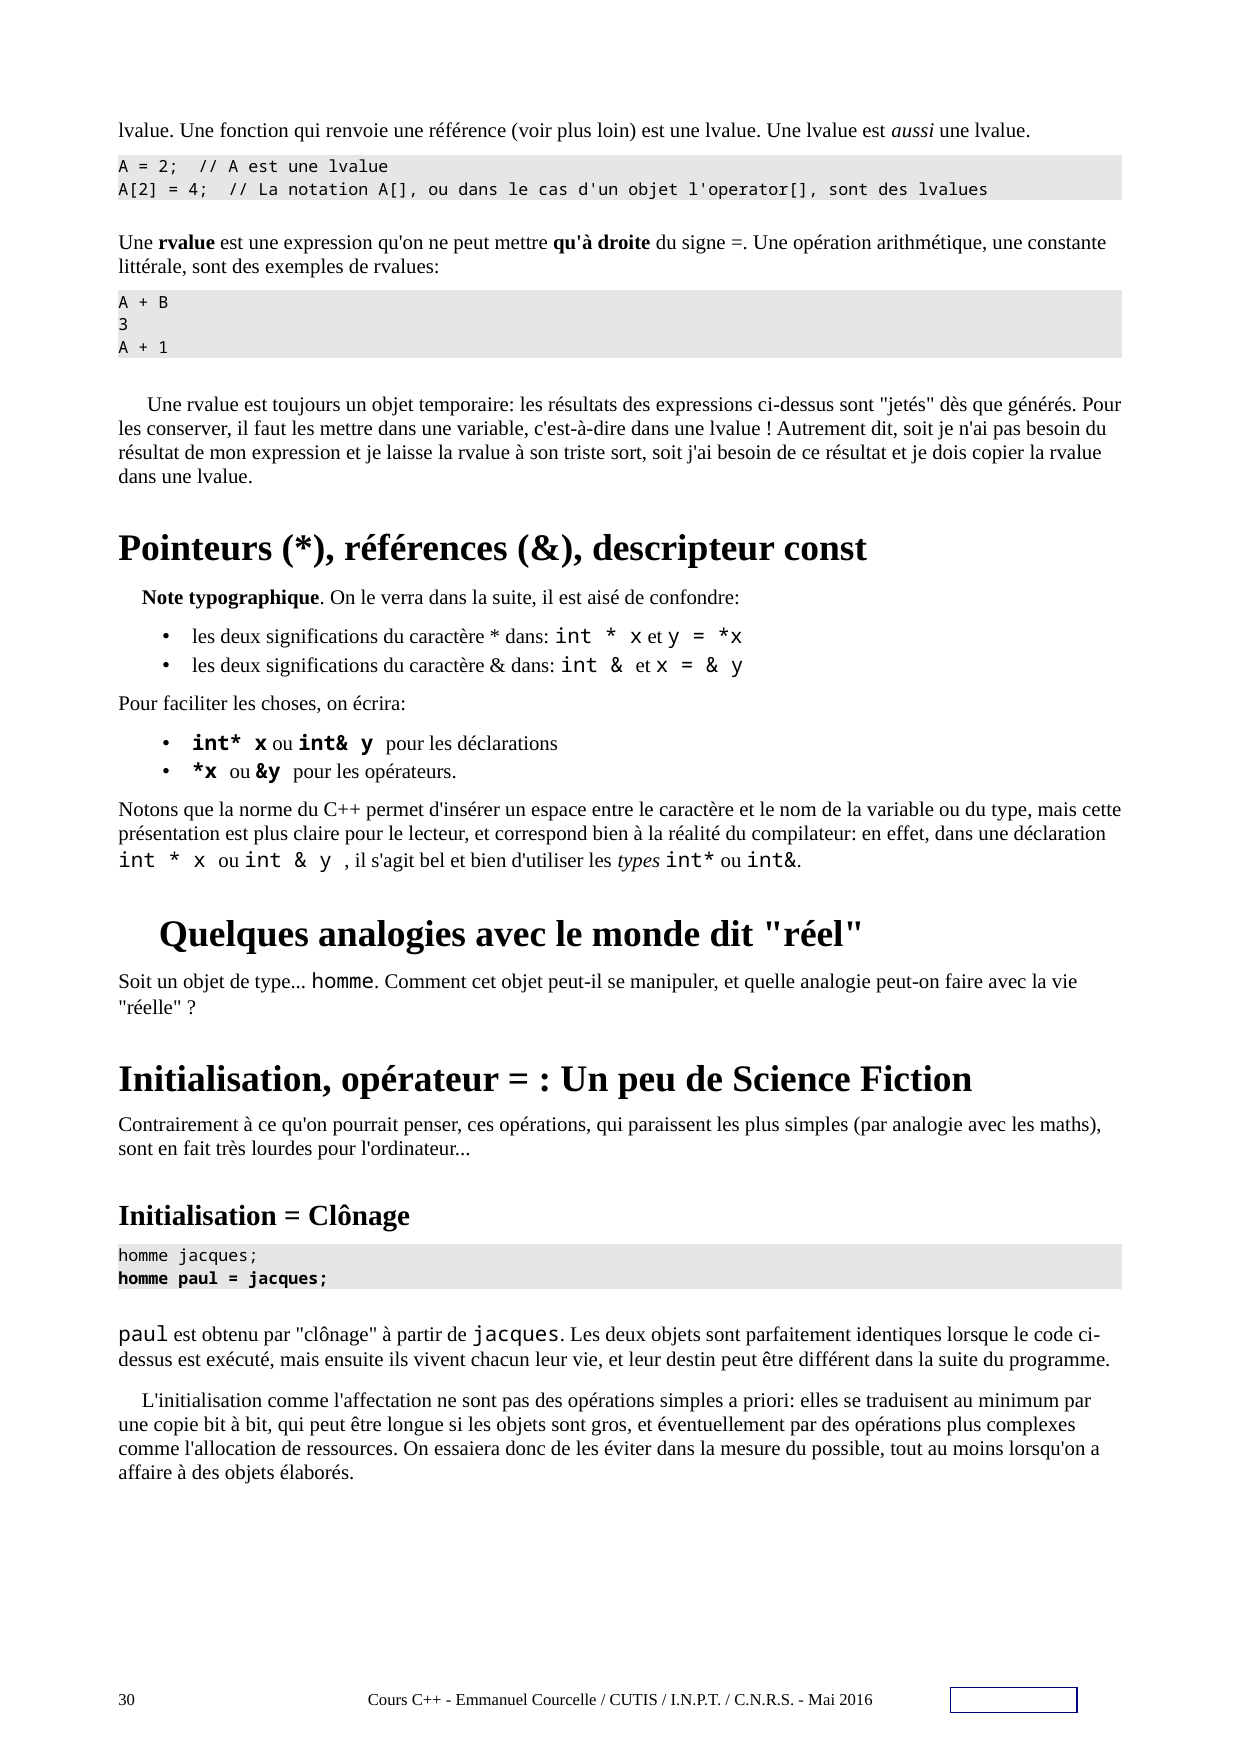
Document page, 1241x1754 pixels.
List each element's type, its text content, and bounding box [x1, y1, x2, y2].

subtitle Initialisation, opérateur = : Un peu de Science Fiction [118, 1057, 1122, 1100]
text Notons que la norme du C++ permet d'insérer un espace entre le caractère et le nom de la variable ou du type, mais cette présentation est plus claire pour le lecteur, et correspond bien à la réalité du compilateur: en effet, dans une déclaration int * x ou int & y , il s'agit bel et bien d'utiliser les types int* ou int&. [118, 797, 1122, 873]
text homme jacques; [118, 1244, 1122, 1267]
text A + 1 [118, 336, 1122, 358]
text homme paul = jacques; [118, 1267, 1122, 1289]
text Pour faciliter les choses, on écrira: [118, 691, 1122, 715]
text paul est obtenu par "clônage" à partir de jacques. Les deux objets sont parfaitement identiques lorsque le code ci-dessus est exécuté, mais ensuite ils vivent chacun leur vie, et leur destin peut être différent dans la suite du programme. [118, 1319, 1122, 1371]
text L'initialisation comme l'affectation ne sont pas des opérations simples a priori: elles se traduisent au minimum par une copie bit à bit, qui peut être longue si les objets sont gros, et éventuellement par des opérations plus complexes comme l'allocation de ressources. On essaiera donc de les éviter dans la mesure du possible, tout au moins lorsqu'on a affaire à des objets élaborés. [118, 1384, 1122, 1484]
list les deux significations du caractère & dans: int & et x = & y [162, 650, 1122, 678]
text lvalue. Une fonction qui renvoie une référence (voir plus loin) est une lvalue. Une lvalue est aussi une lvalue. [118, 118, 1122, 142]
text Soit un objet de type... homme. Comment cet objet peut-il se manipuler, et quelle analogie peut-on faire avec la vie "réelle" ? [118, 967, 1122, 1019]
text A[2] = 4; // La notation A[], ou dans le cas d'un objet l'operator[], sont des lvalues [118, 177, 1122, 200]
subtitle Pointeurs (*), références (&), descripteur const [118, 526, 1122, 569]
list int* x ou int& y pour les déclarations [162, 728, 1122, 756]
text A + B [118, 290, 1122, 313]
text 3 [118, 313, 1122, 336]
text Une rvalue est une expression qu'on ne peut mettre qu'à droite du signe =. Une opération arithmétique, une constante littérale, sont des exemples de rvalues: [118, 229, 1122, 278]
text Contrairement à ce qu'on pourrait penser, ces opérations, qui paraissent les plus simples (par analogie avec les maths), sont en fait très lourdes pour l'ordinateur... [118, 1112, 1122, 1160]
text Une rvalue est toujours un objet temporaire: les résultats des expressions ci-dessus sont "jetés" dès que générés. Pour les conserver, il faut les mettre dans une variable, c'est-à-dire dans une lvalue ! Autrement dit, soit je n'ai pas besoin du résultat de mon expression et je laisse la rvalue à son triste sort, soit j'ai besoin de ce résultat et je dois copier la rvalue dans une lvalue. [118, 388, 1122, 488]
text Note typographique. On le verra dans la suite, il est aisé de confondre: [118, 581, 1122, 609]
subtitle Initialisation = Clônage [118, 1198, 1122, 1231]
text A = 2; // A est une lvalue [118, 155, 1122, 177]
list les deux significations du caractère * dans: int * x et y = *x [162, 622, 1122, 650]
list *x ou &y pour les opérateurs. [162, 756, 1122, 784]
subtitle Quelques analogies avec le monde dit "réel" [118, 911, 1122, 954]
